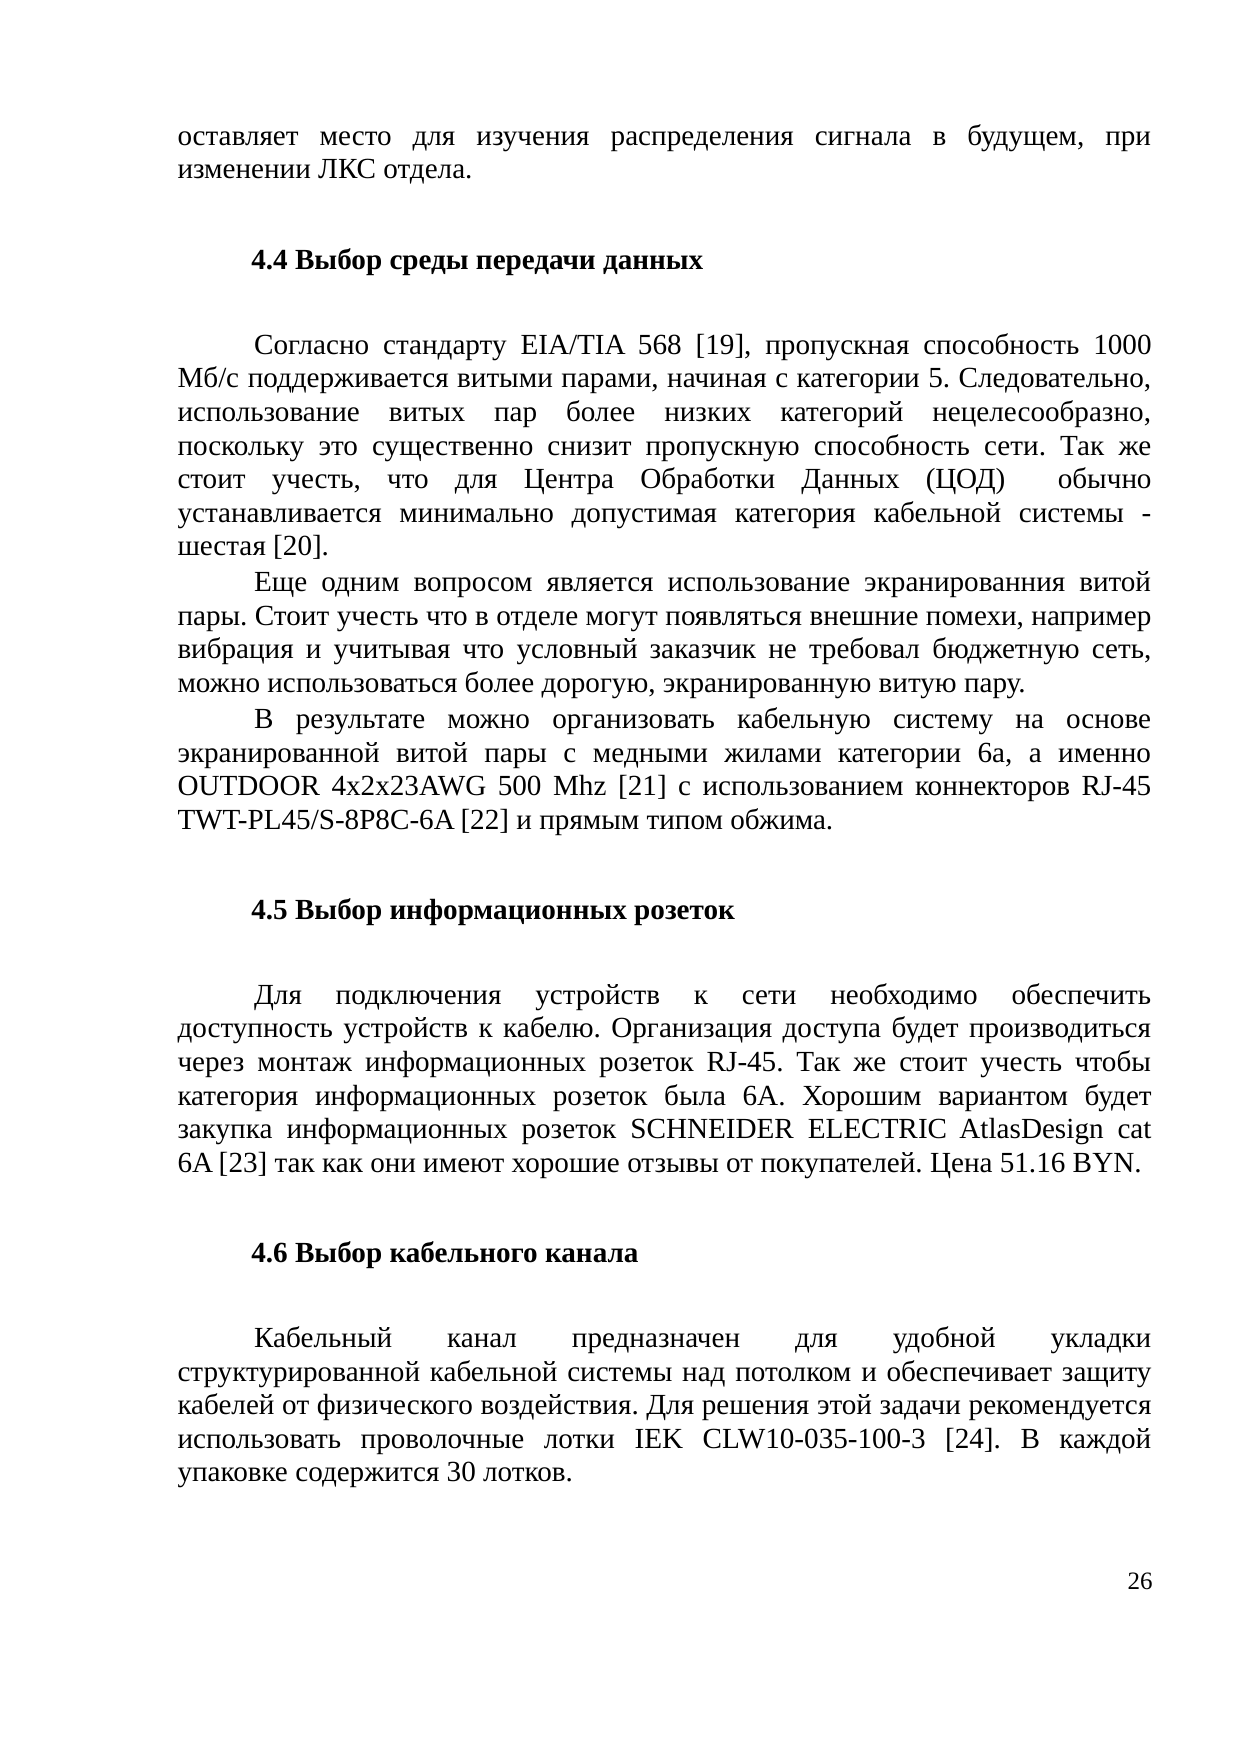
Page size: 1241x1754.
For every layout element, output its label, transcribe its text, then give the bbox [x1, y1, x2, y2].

subtitle 4.4 Выбор среды передачи данных [251, 242, 1152, 276]
text Для подключения устройств к сети необходимо обеспечить доступность устройств к кабелю. Организация доступа будет производиться через монтаж информационных розеток RJ-45. Так же стоит учесть чтобы категория информационных розеток была 6A. Хорошим вариантом будет закупка информационных розеток SCHNEIDER ELECTRIC AtlasDesign cat 6A [23] так как они имеют хорошие отзывы от покупателей. Цена 51.16 BYN. [177, 977, 1152, 1178]
text Кабельный канал предназначен для удобной укладки структурированной кабельной системы над потолком и обеспечивает защиту кабелей от физического воздействия. Для решения этой задачи рекомендуется использовать проволочные лотки IEK CLW10-035-100-3 [24]. В каждой упаковке содержится 30 лотков. [177, 1320, 1152, 1488]
subtitle 4.6 Выбор кабельного канала [251, 1235, 1152, 1269]
text оставляет место для изучения распределения сигнала в будущем, при изменении ЛКС отдела. [177, 118, 1152, 185]
subtitle 4.5 Выбор информационных розеток [251, 892, 1152, 926]
text Еще одним вопросом является использование экранированния витой пары. Стоит учесть что в отделе могут появляться внешние помехи, например вибрация и учитывая что условный заказчик не требовал бюджетную сеть, можно использоваться более дорогую, экранированную витую пару. [177, 564, 1152, 698]
text Согласно стандарту EIA/TIA 568 [19], пропускная способность 1000 Мб/с поддерживается витыми парами, начиная с категории 5. Следовательно, использование витых пар более низких категорий нецелесообразно, поскольку это существенно снизит пропускную способность сети. Так же стоит учесть, что для Центра Обработки Данных (ЦОД) обычно устанавливается минимально допустимая категория кабельной системы - шестая [20]. [177, 327, 1152, 562]
text В результате можно организовать кабельную систему на основе экранированной витой пары с медными жилами категории 6а, а именно OUTDOOR 4x2x23AWG 500 Mhz [21] с использованием коннекторов RJ-45 TWT-PL45/S-8P8C-6A [22] и прямым типом обжима. [177, 701, 1152, 835]
